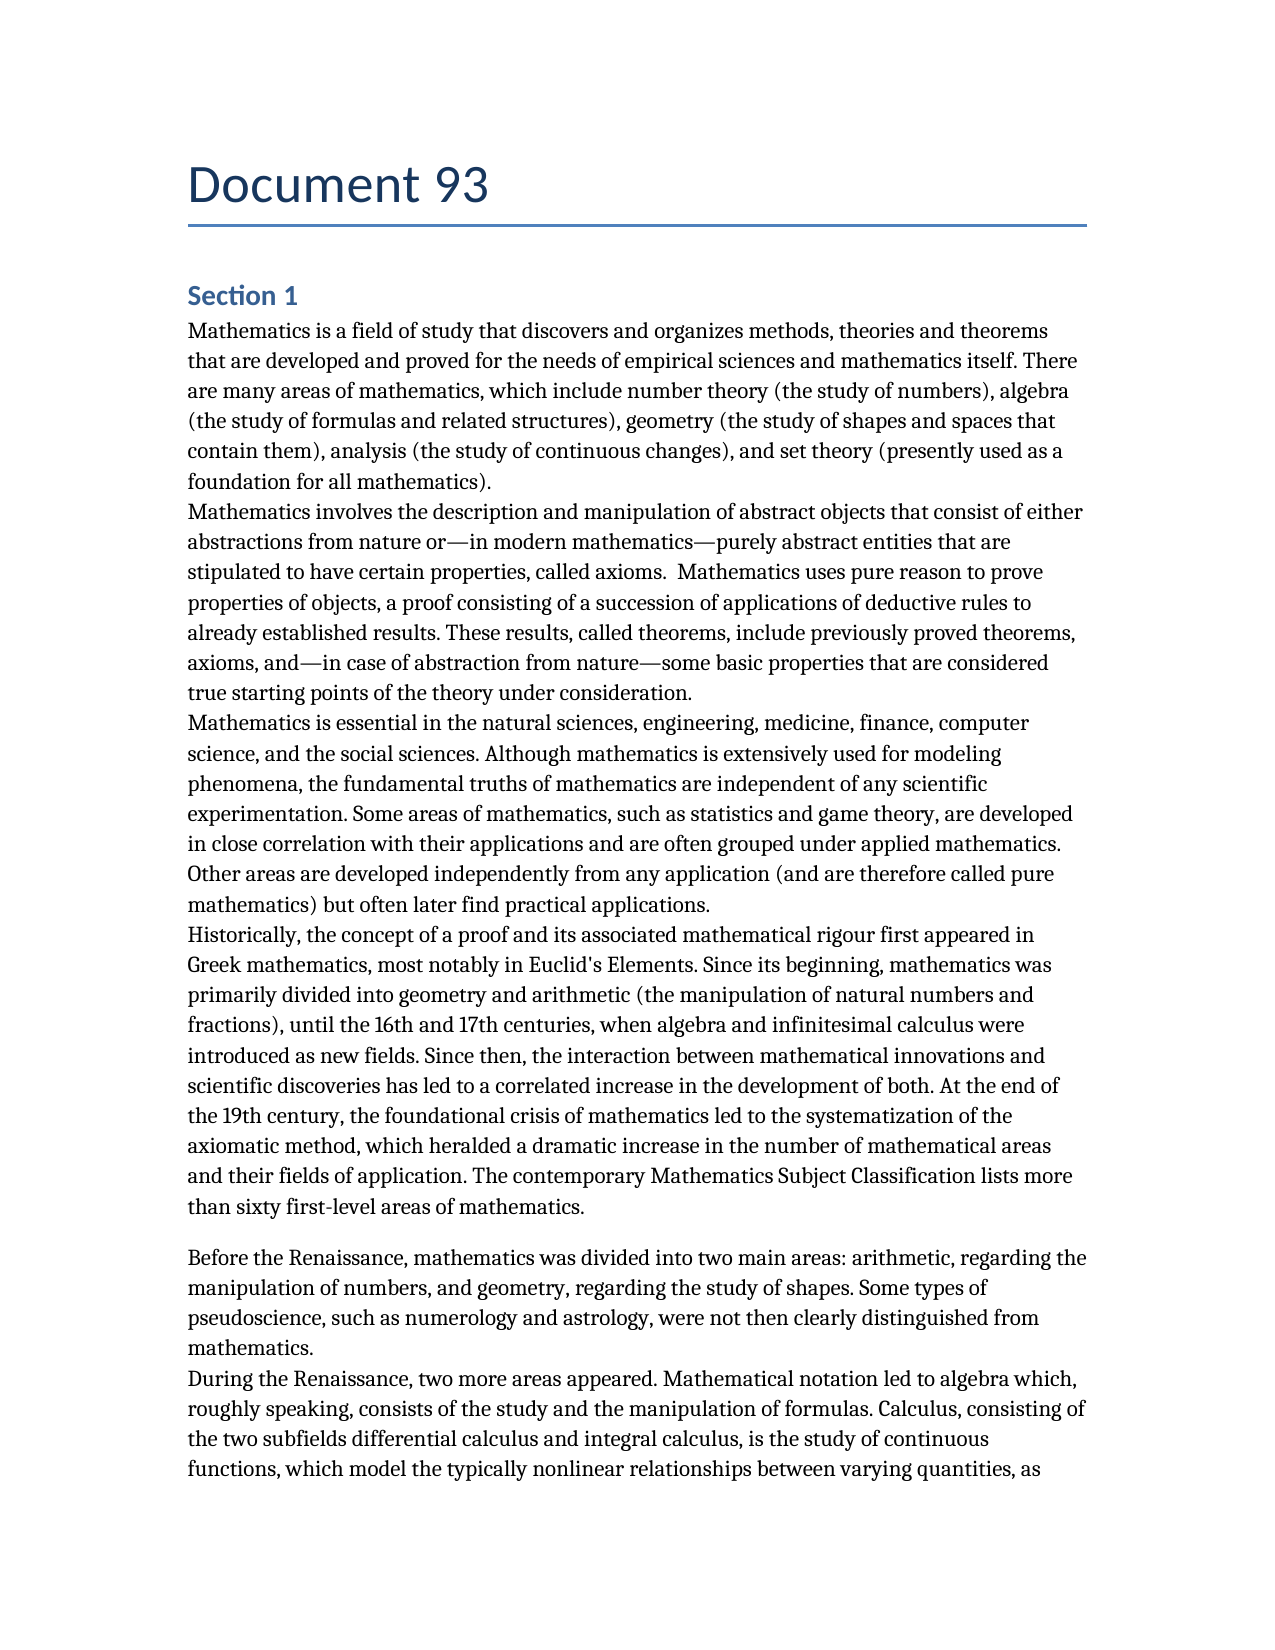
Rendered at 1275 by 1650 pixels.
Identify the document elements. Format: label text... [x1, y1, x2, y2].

subtitle Section 1 [187, 277, 1087, 312]
text Before the Renaissance, mathematics was divided into two main areas: arithmetic, regarding the manipulation of numbers, and geometry, regarding the study of shapes. Some types of pseudoscience, such as numerology and astrology, were not then clearly distinguished from mathematics. During the Renaissance, two more areas appeared. Mathematical notation led to algebra which, roughly speaking, consists of the study and the manipulation of formulas. Calculus, consisting of the two subfields differential calculus and integral calculus, is the study of continuous functions, which model the typically nonlinear relationships between varying quantities, as [187, 1244, 1087, 1482]
title Document 93 [187, 150, 1087, 227]
text Mathematics is a field of study that discovers and organizes methods, theories and theorems that are developed and proved for the needs of empirical sciences and mathematics itself. There are many areas of mathematics, which include number theory (the study of numbers), algebra (the study of formulas and related structures), geometry (the study of shapes and spaces that contain them), analysis (the study of continuous changes), and set theory (presently used as a foundation for all mathematics). Mathematics involves the description and manipulation of abstract objects that consist of either abstractions from nature or—in modern mathematics—purely abstract entities that are stipulated to have certain properties, called axioms. Mathematics uses pure reason to prove properties of objects, a proof consisting of a succession of applications of deductive rules to already established results. These results, called theorems, include previously proved theorems, axioms, and—in case of abstraction from nature—some basic properties that are considered true starting points of the theory under consideration. Mathematics is essential in the natural sciences, engineering, medicine, finance, computer science, and the social sciences. Although mathematics is extensively used for modeling phenomena, the fundamental truths of mathematics are independent of any scientific experimentation. Some areas of mathematics, such as statistics and game theory, are developed in close correlation with their applications and are often grouped under applied mathematics. Other areas are developed independently from any application (and are therefore called pure mathematics) but often later find practical applications. Historically, the concept of a proof and its associated mathematical rigour first appeared in Greek mathematics, most notably in Euclid's Elements. Since its beginning, mathematics was primarily divided into geometry and arithmetic (the manipulation of natural numbers and fractions), until the 16th and 17th centuries, when algebra and infinitesimal calculus were introduced as new fields. Since then, the interaction between mathematical innovations and scientific discoveries has led to a correlated increase in the development of both. At the end of the 19th century, the foundational crisis of mathematics led to the systematization of the axiomatic method, which heralded a dramatic increase in the number of mathematical areas and their fields of application. The contemporary Mathematics Subject Classification lists more than sixty first-level areas of mathematics. [187, 317, 1087, 1220]
